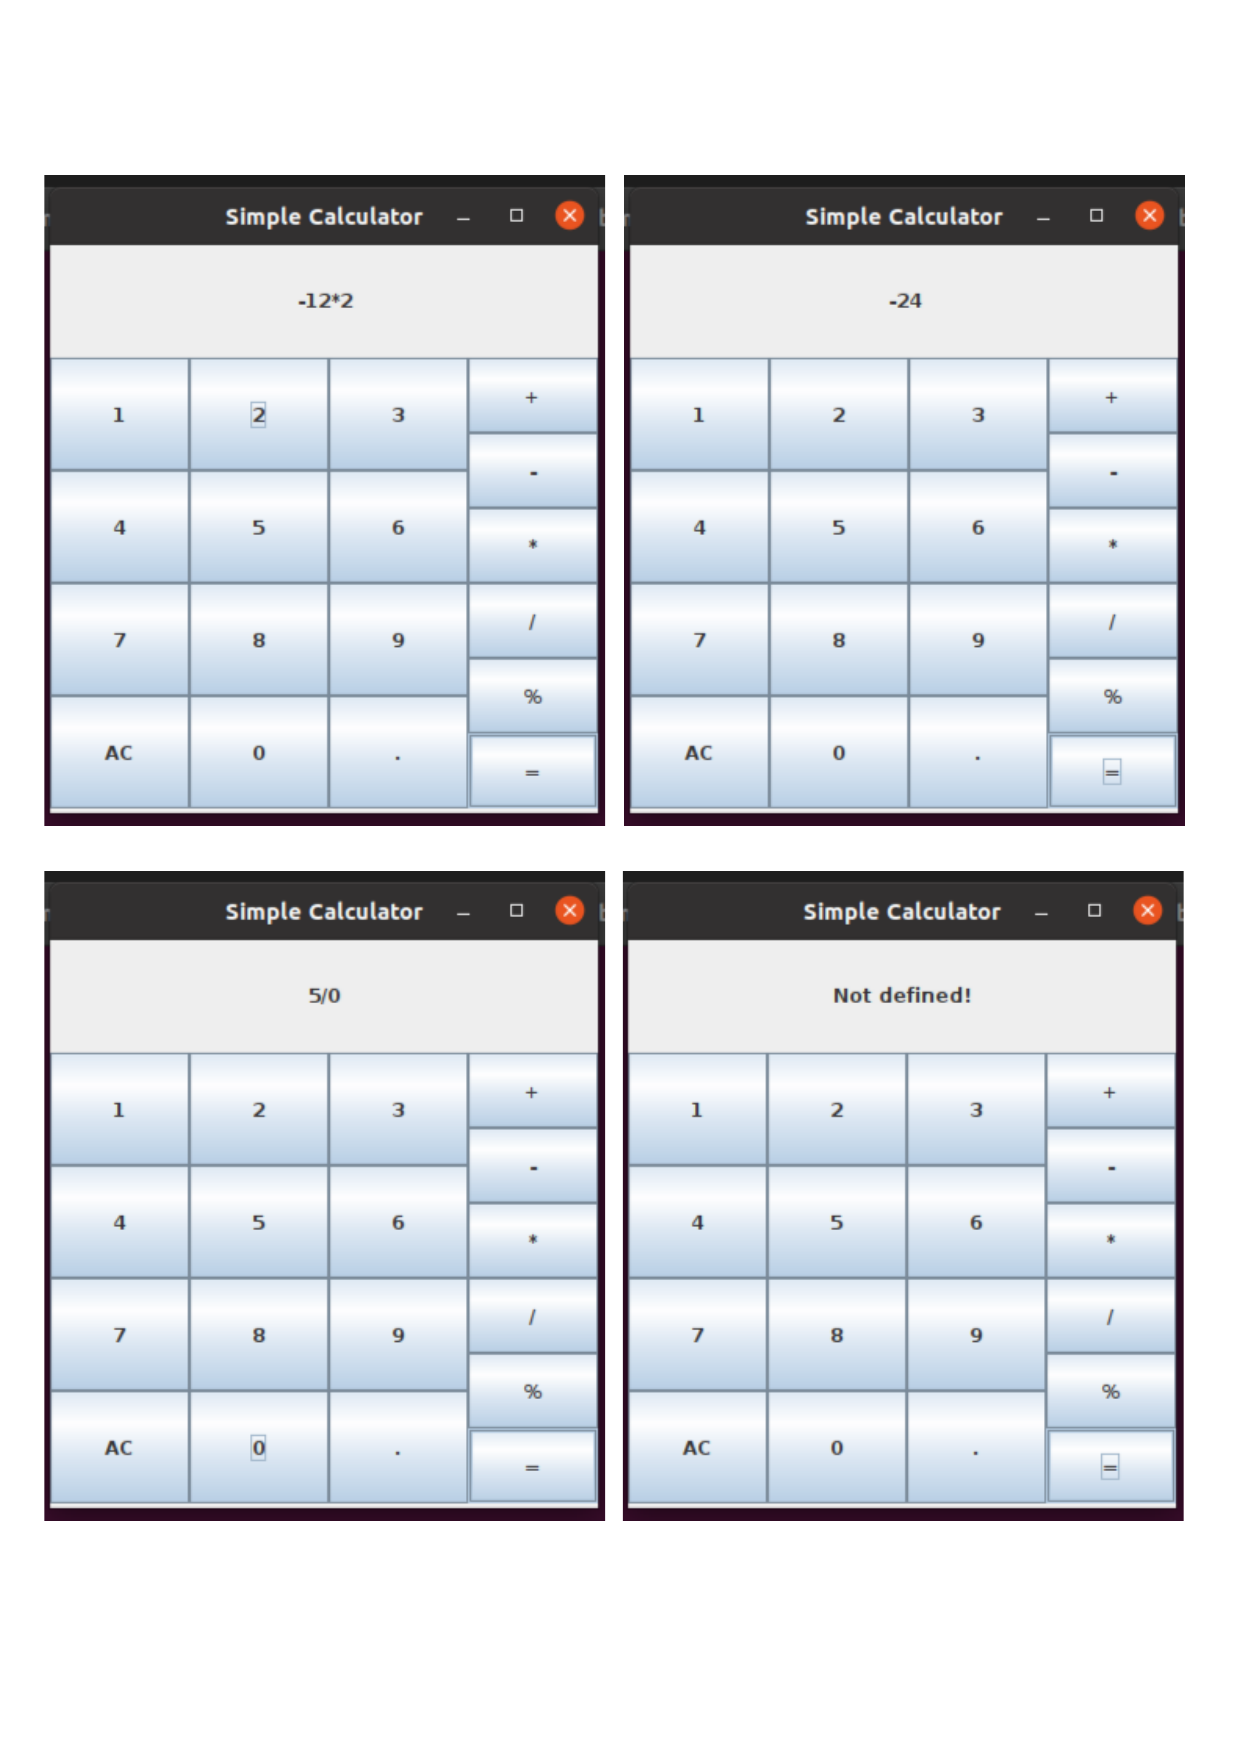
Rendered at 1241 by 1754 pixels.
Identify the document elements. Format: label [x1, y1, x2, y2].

picture [624, 175, 1185, 826]
picture [44, 871, 606, 1521]
picture [44, 175, 606, 826]
picture [622, 871, 1184, 1521]
